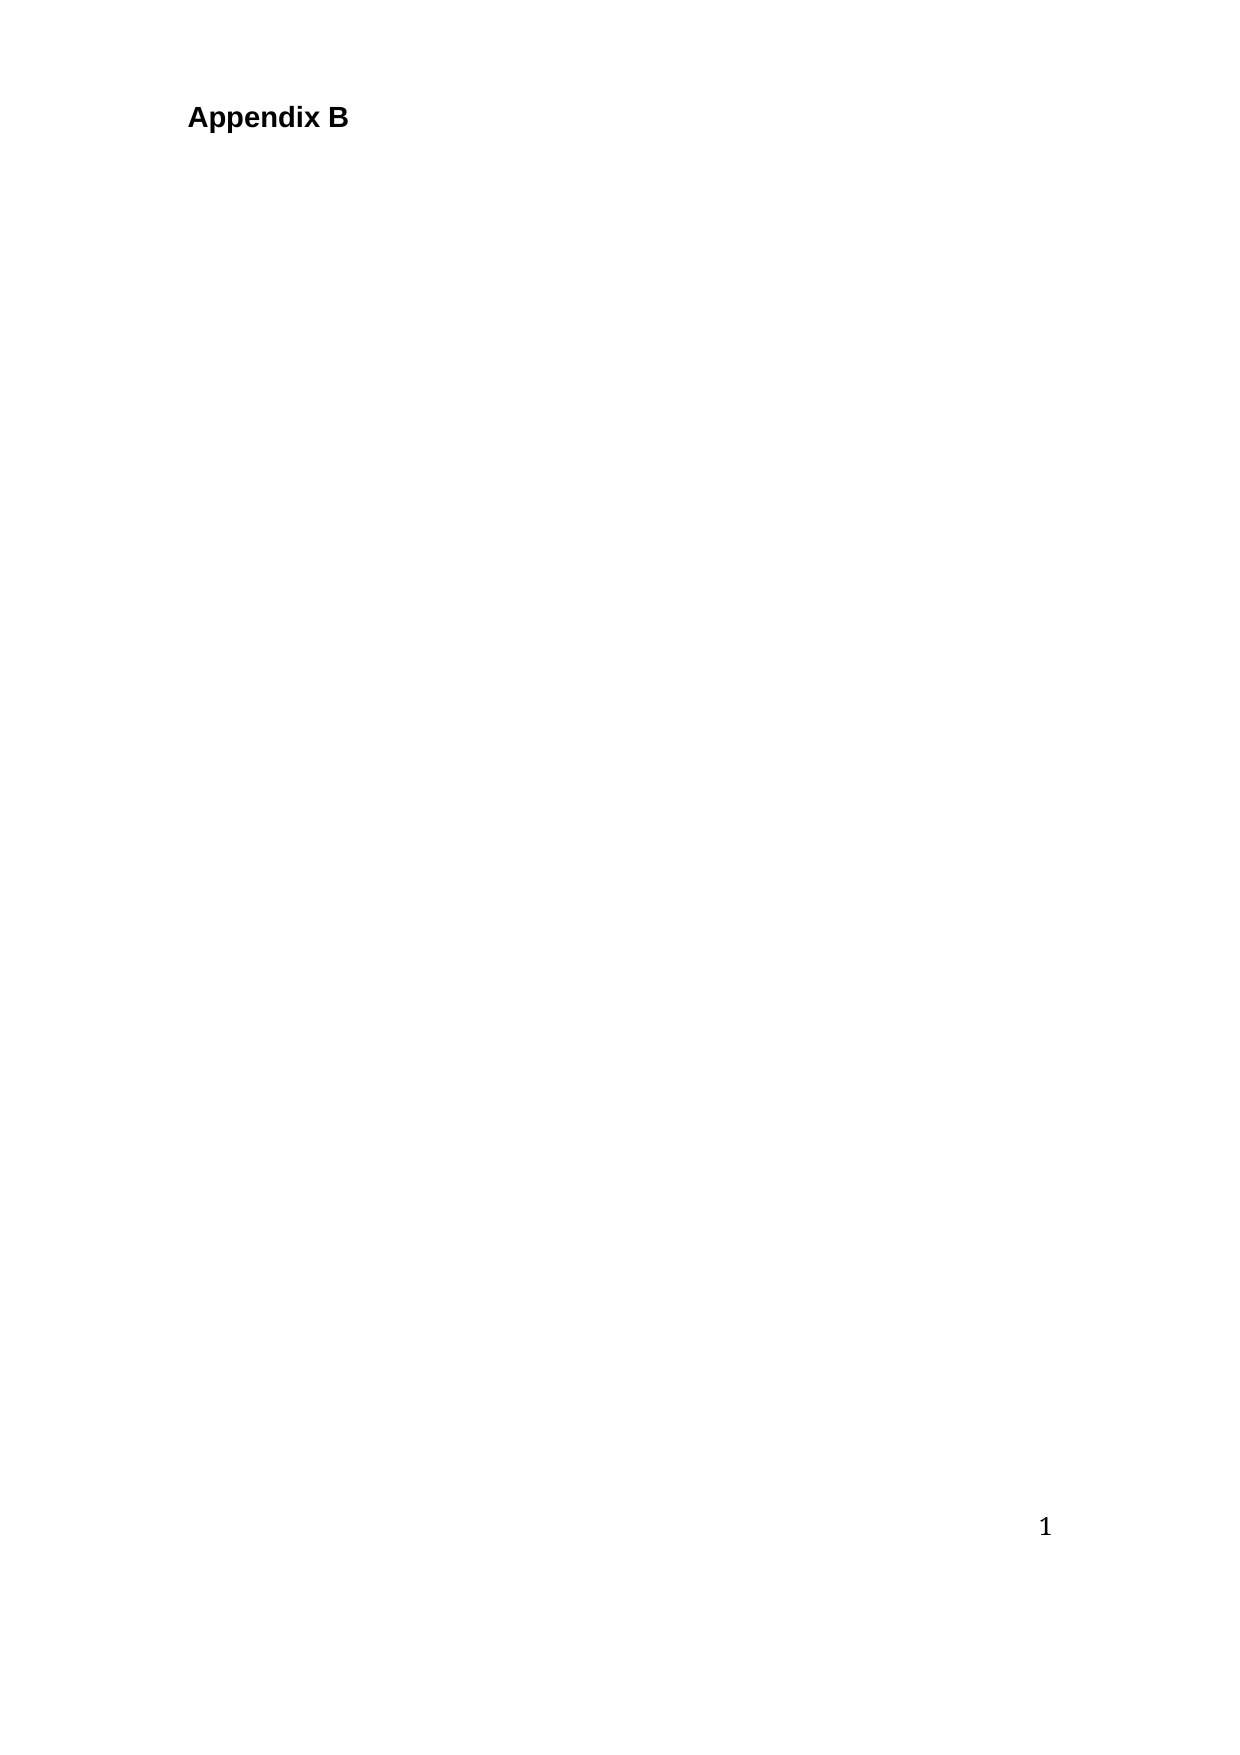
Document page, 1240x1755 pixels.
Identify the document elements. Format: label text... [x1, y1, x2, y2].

subtitle Appendix B [187, 100, 1052, 133]
